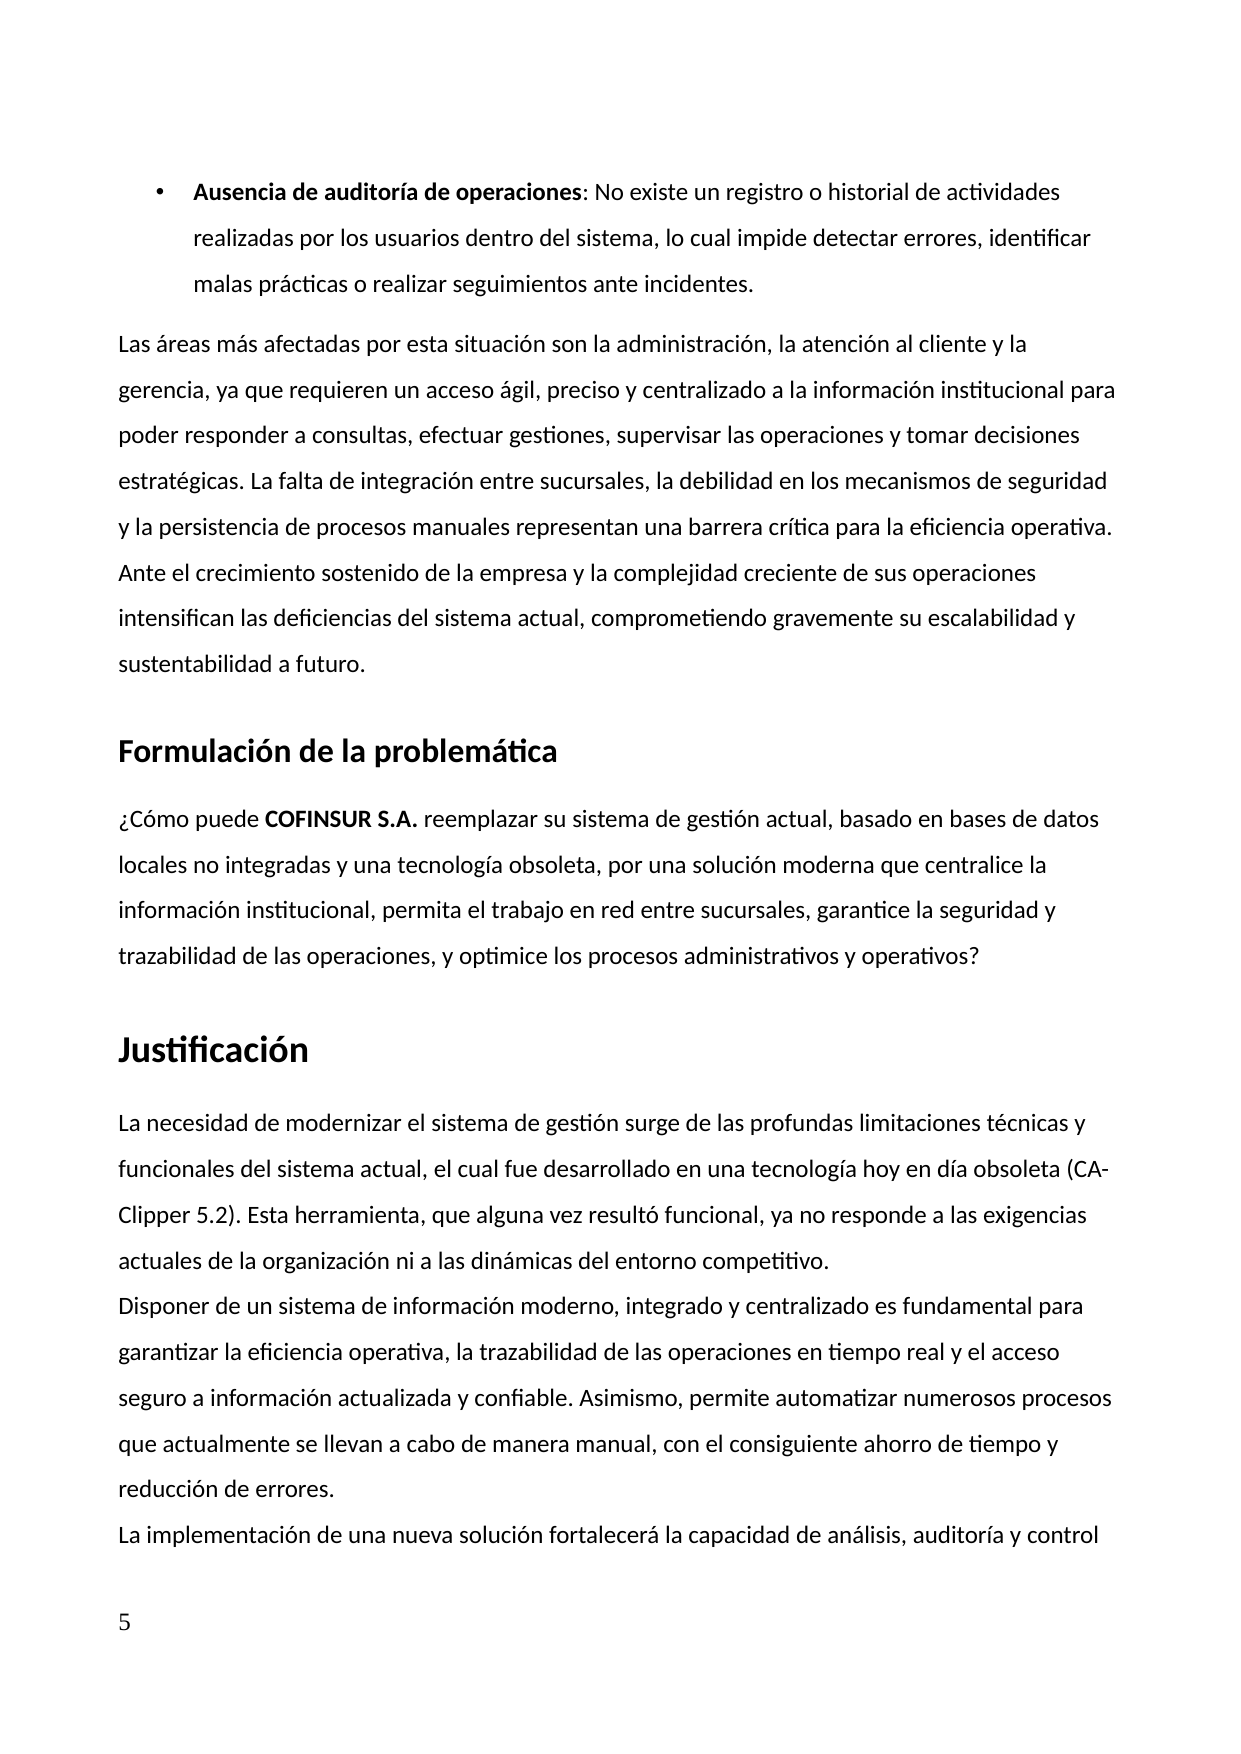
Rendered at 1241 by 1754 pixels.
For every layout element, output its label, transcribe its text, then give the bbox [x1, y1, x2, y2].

text Las áreas más afectadas por esta situación son la administración, la atención al cliente y la gerencia, ya que requieren un acceso ágil, preciso y centralizado a la información institucional para poder responder a consultas, efectuar gestiones, supervisar las operaciones y tomar decisiones estratégicas. La falta de integración entre sucursales, la debilidad en los mecanismos de seguridad y la persistencia de procesos manuales representan una barrera crítica para la eficiencia operativa. Ante el crecimiento sostenido de la empresa y la complejidad creciente de sus operaciones intensifican las deficiencias del sistema actual, comprometiendo gravemente su escalabilidad y sustentabilidad a futuro. [118, 328, 1122, 679]
text La necesidad de modernizar el sistema de gestión surge de las profundas limitaciones técnicas y funcionales del sistema actual, el cual fue desarrollado en una tecnología hoy en día obsoleta (CA-Clipper 5.2). Esta herramienta, que alguna vez resultó funcional, ya no responde a las exigencias actuales de la organización ni a las dinámicas del entorno competitivo. [118, 1108, 1122, 1275]
text ¿Cómo puede COFINSUR S.A. reemplazar su sistema de gestión actual, basado en bases de datos locales no integradas y una tecnología obsoleta, por una solución moderna que centralice la información institucional, permita el trabajo en red entre sucursales, garantice la seguridad y trazabilidad de las operaciones, y optimice los procesos administrativos y operativos? [118, 803, 1122, 971]
list Ausencia de auditoría de operaciones: No existe un registro o historial de actividades realizadas por los usuarios dentro del sistema, lo cual impide detectar errores, identificar malas prácticas o realizar seguimientos ante incidentes. [156, 176, 1122, 298]
subtitle Formulación de la problemática [118, 729, 1122, 770]
subtitle Justificación [118, 1026, 1122, 1072]
text Disponer de un sistema de información moderno, integrado y centralizado es fundamental para garantizar la eficiencia operativa, la trazabilidad de las operaciones en tiempo real y el acceso seguro a información actualizada y confiable. Asimismo, permite automatizar numerosos procesos que actualmente se llevan a cabo de manera manual, con el consiguiente ahorro de tiempo y reducción de errores. La implementación de una nueva solución fortalecerá la capacidad de análisis, auditoría y control [118, 1291, 1122, 1550]
